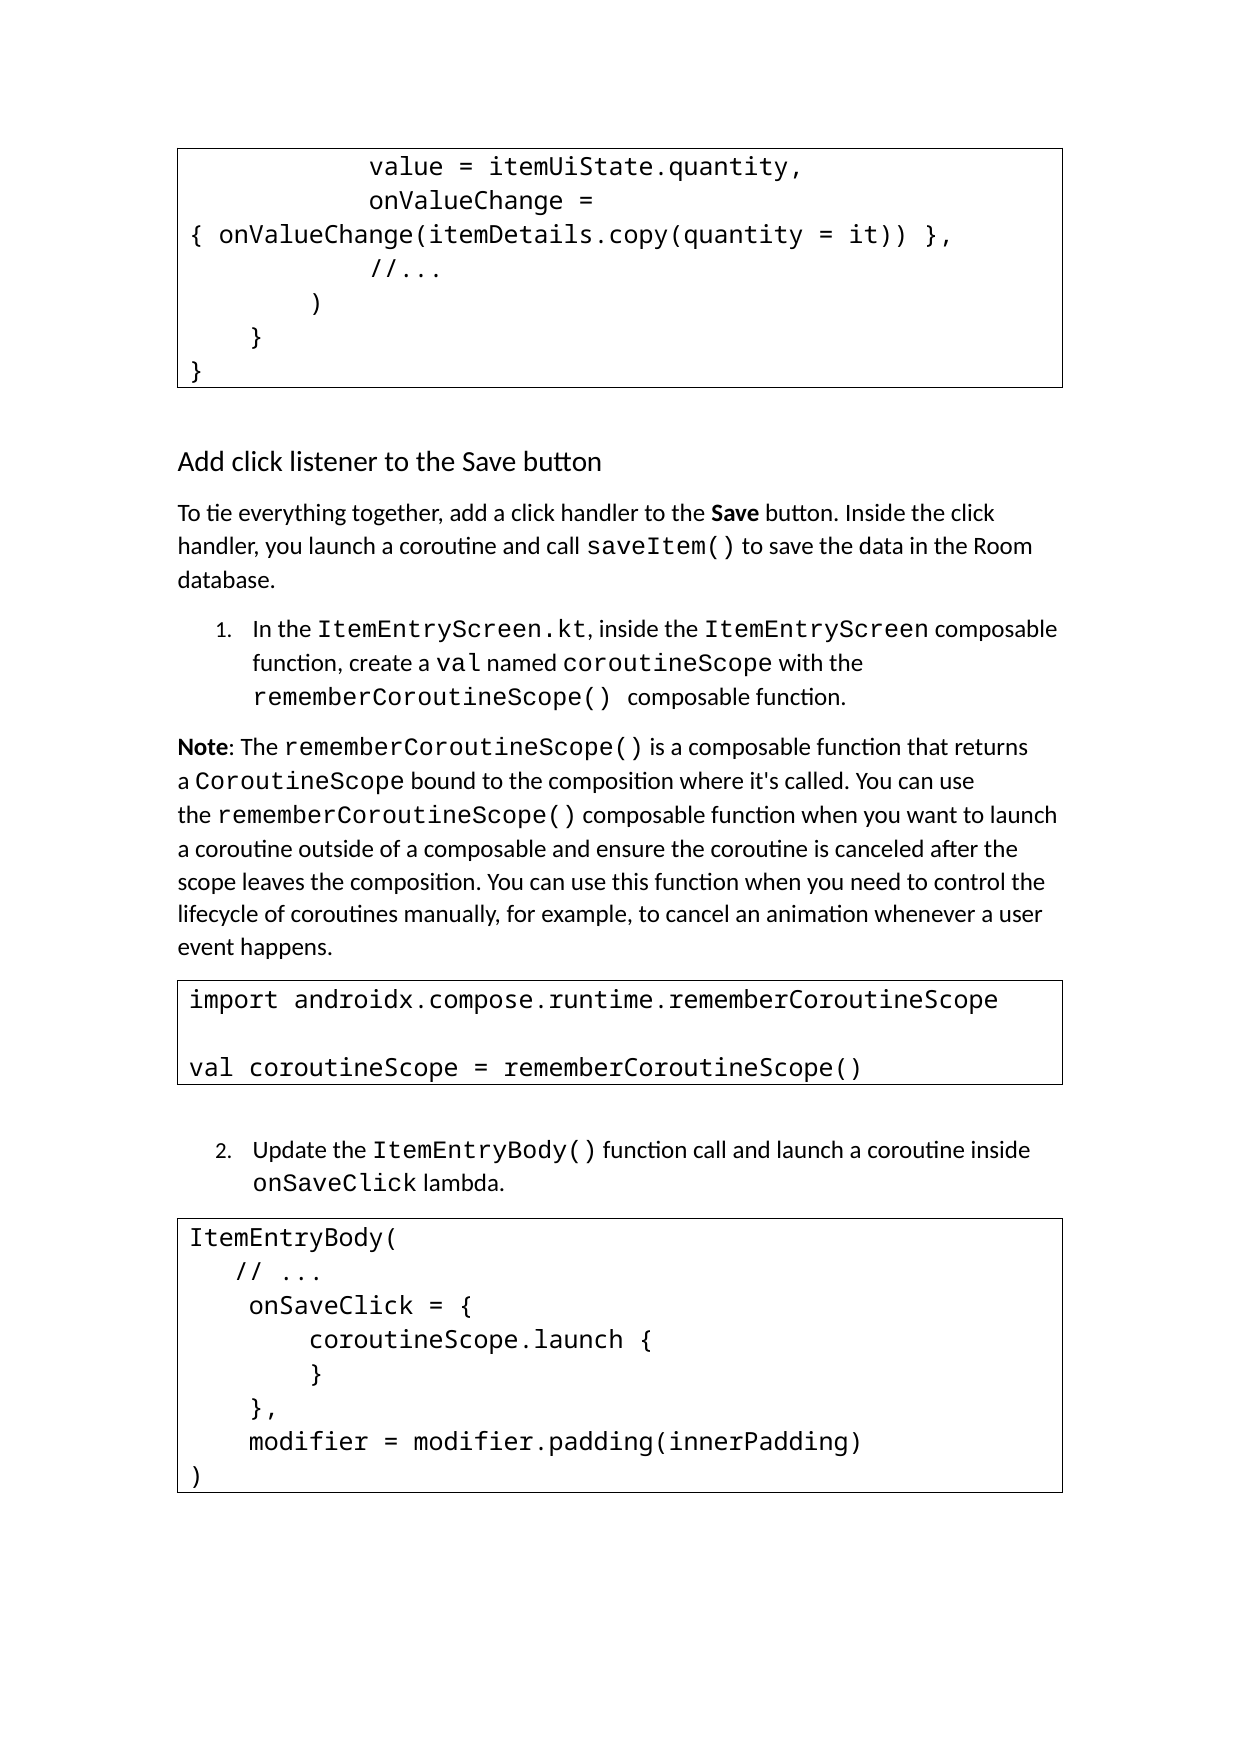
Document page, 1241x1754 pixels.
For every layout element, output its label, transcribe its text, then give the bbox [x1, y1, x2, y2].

table_header ItemEntryBody( // ... onSaveClick = { coroutineScope.launch { } }, modifier = modifier.padding(innerPadding) ) [178, 1219, 1062, 1492]
table_header value = itemUiState.quantity, onValueChange = { onValueChange(itemDetails.copy(quantity = it)) }, //... ) } } [178, 149, 1062, 387]
text Add click listener to the Save button [177, 443, 1063, 478]
text To tie everything together, add a click handler to the Save button. Inside the click handler, you launch a coroutine and call saveItem() to save the data in the Room database. [177, 497, 1063, 594]
text Note: The rememberCoroutineScope() is a composable function that returns a CoroutineScope bound to the composition where it's called. You can use the rememberCoroutineScope() composable function when you want to launch a coroutine outside of a composable and ensure the coroutine is canceled after the scope leaves the composition. You can use this function when you need to control the lifecycle of coroutines manually, for example, to cancel an animation whenever a user event happens. [177, 732, 1063, 961]
table_header import androidx.compose.runtime.rememberCoroutineScope val coroutineScope = rememberCoroutineScope() [178, 981, 1062, 1083]
list Update the ItemEntryBody() function call and launch a coroutine inside onSaveClick lambda. [215, 1134, 1063, 1199]
list In the ItemEntryScreen.kt, inside the ItemEntryScreen composable function, create a val named coroutineScope with the rememberCoroutineScope() composable function. [215, 613, 1063, 713]
